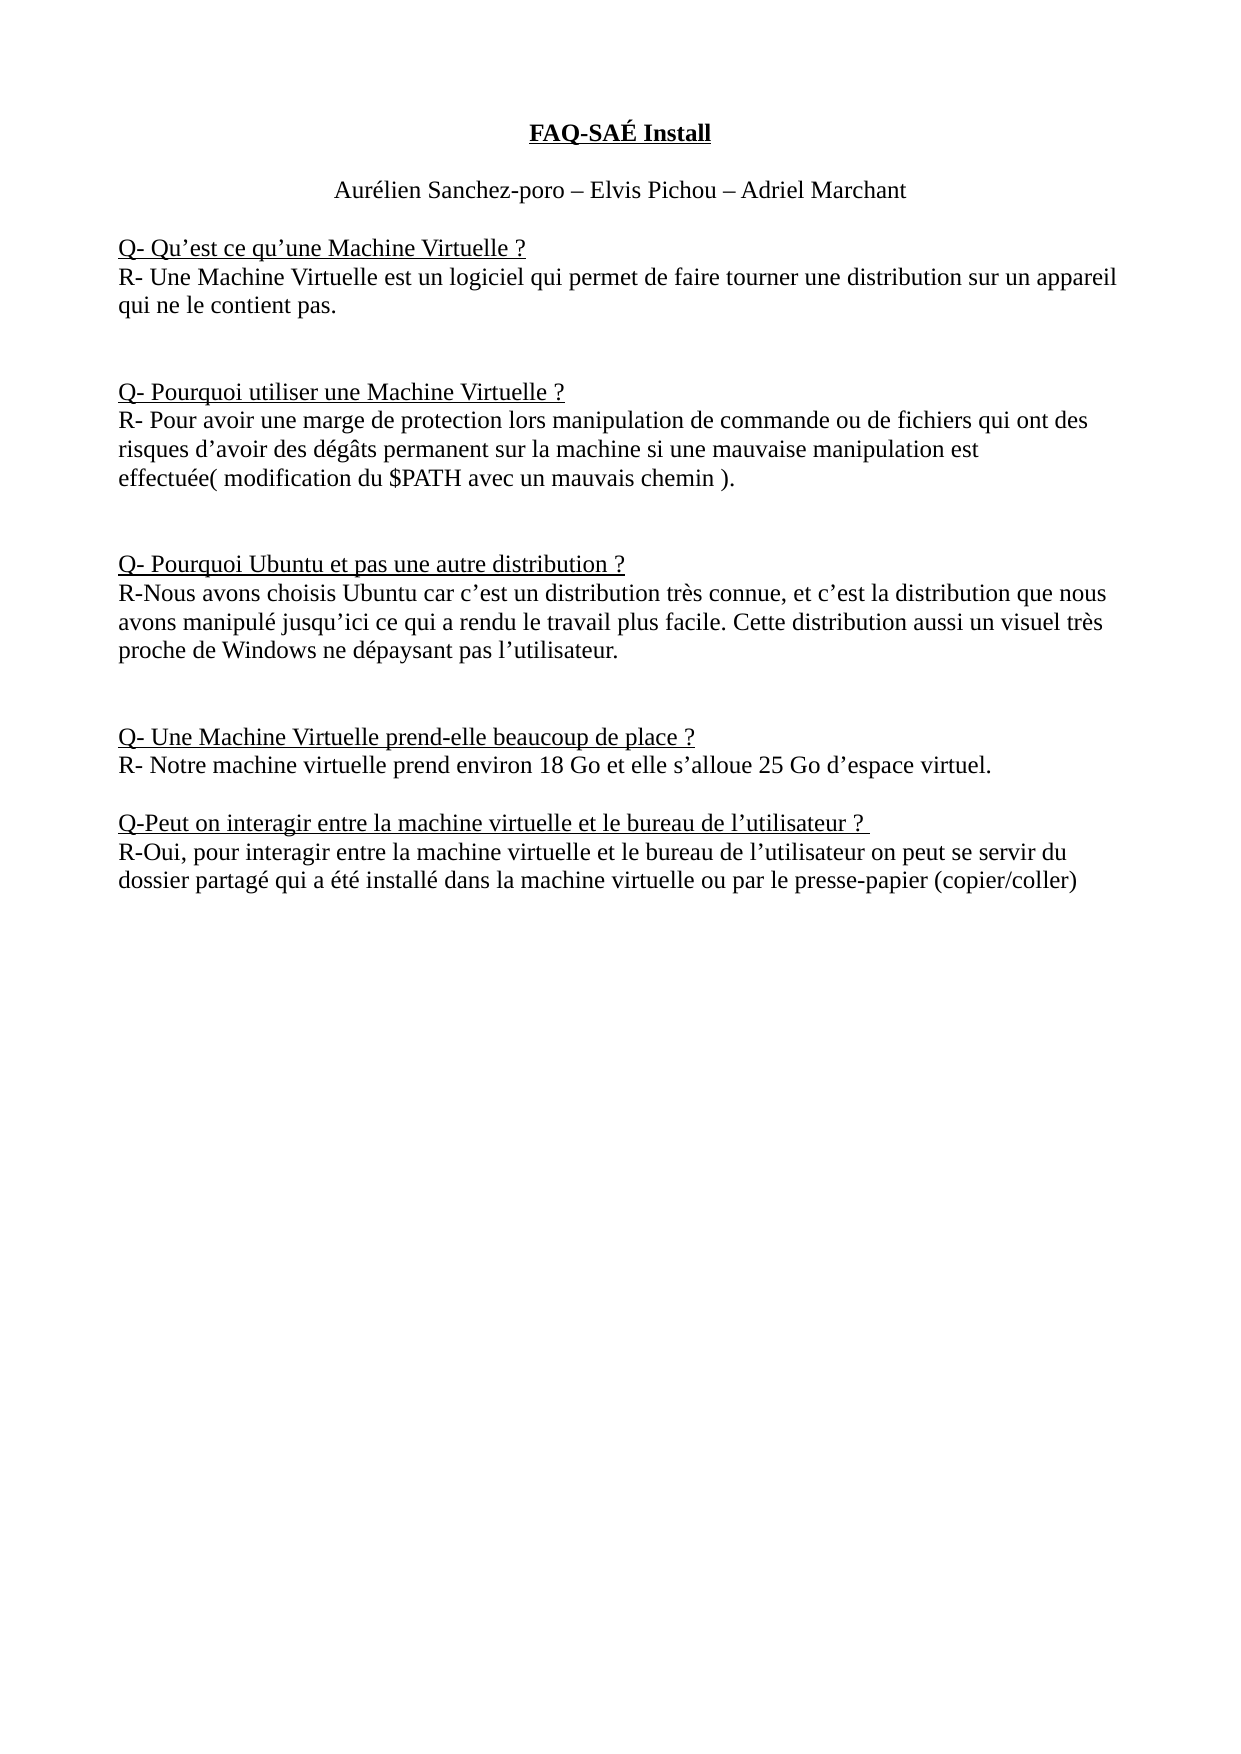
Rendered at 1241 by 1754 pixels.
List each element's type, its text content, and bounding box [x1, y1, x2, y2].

text Q- Pourquoi Ubuntu et pas une autre distribution ? [118, 549, 1122, 578]
text Aurélien Sanchez-poro – Elvis Pichou – Adriel Marchant [118, 176, 1122, 204]
text FAQ-SAÉ Install [118, 118, 1122, 147]
text R-Oui, pour interagir entre la machine virtuelle et le bureau de l’utilisateur on peut se servir du dossier partagé qui a été installé dans la machine virtuelle ou par le presse-papier (copier/coller) [118, 837, 1122, 894]
text R- Pour avoir une marge de protection lors manipulation de commande ou de fichiers qui ont des risques d’avoir des dégâts permanent sur la machine si une mauvaise manipulation est effectuée( modification du $PATH avec un mauvais chemin ). [118, 406, 1122, 492]
text Q- Qu’est ce qu’une Machine Virtuelle ? [118, 233, 1122, 262]
text Q- Une Machine Virtuelle prend-elle beaucoup de place ? [118, 722, 1122, 751]
text R- Une Machine Virtuelle est un logiciel qui permet de faire tourner une distribution sur un appareil qui ne le contient pas. [118, 262, 1122, 319]
text Q- Pourquoi utiliser une Machine Virtuelle ? [118, 377, 1122, 406]
text Q-Peut on interagir entre la machine virtuelle et le bureau de l’utilisateur ? [118, 808, 1122, 837]
text R- Notre machine virtuelle prend environ 18 Go et elle s’alloue 25 Go d’espace virtuel. [118, 751, 1122, 779]
text R-Nous avons choisis Ubuntu car c’est un distribution très connue, et c’est la distribution que nous avons manipulé jusqu’ici ce qui a rendu le travail plus facile. Cette distribution aussi un visuel très proche de Windows ne dépaysant pas l’utilisateur. [118, 578, 1122, 664]
